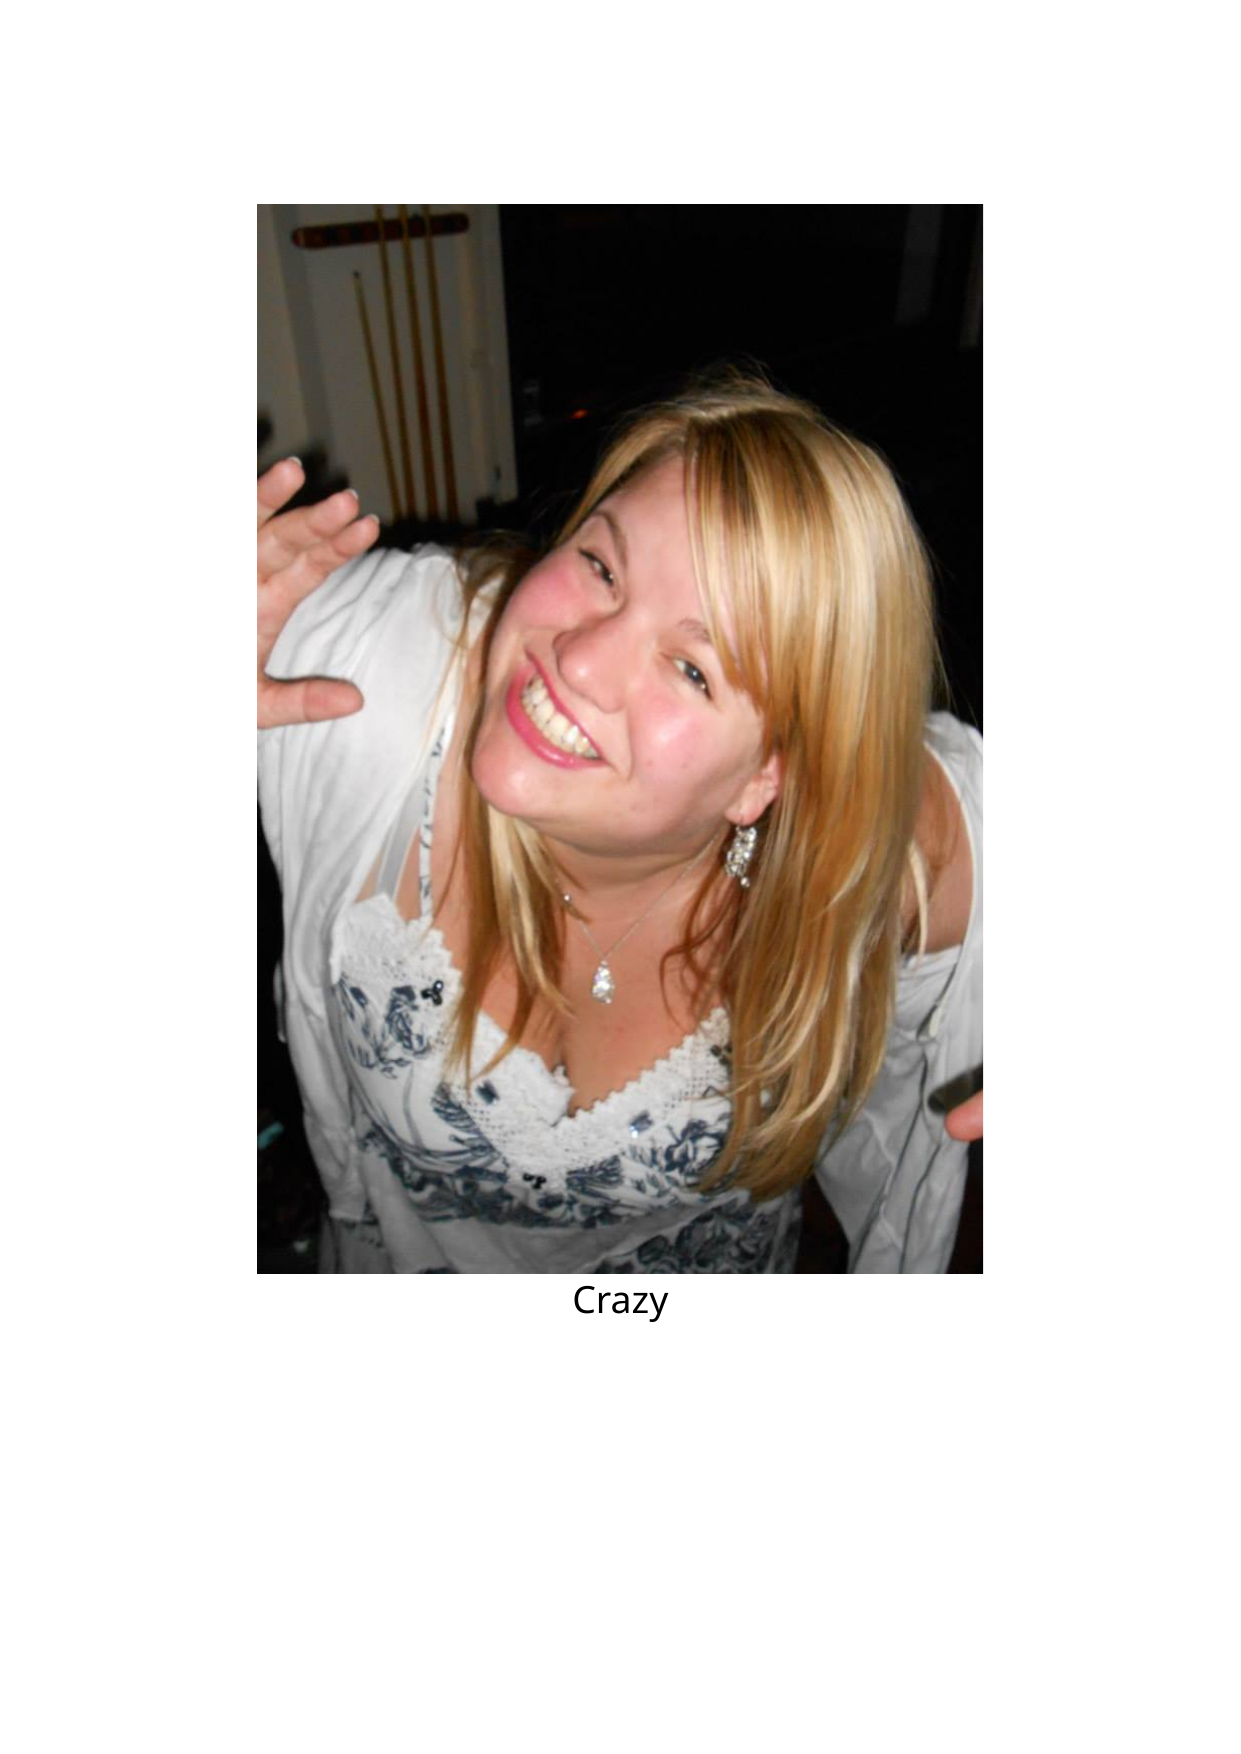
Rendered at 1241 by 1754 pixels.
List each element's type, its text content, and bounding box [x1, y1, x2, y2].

text Crazy [118, 1086, 1122, 1324]
picture [257, 204, 984, 1274]
